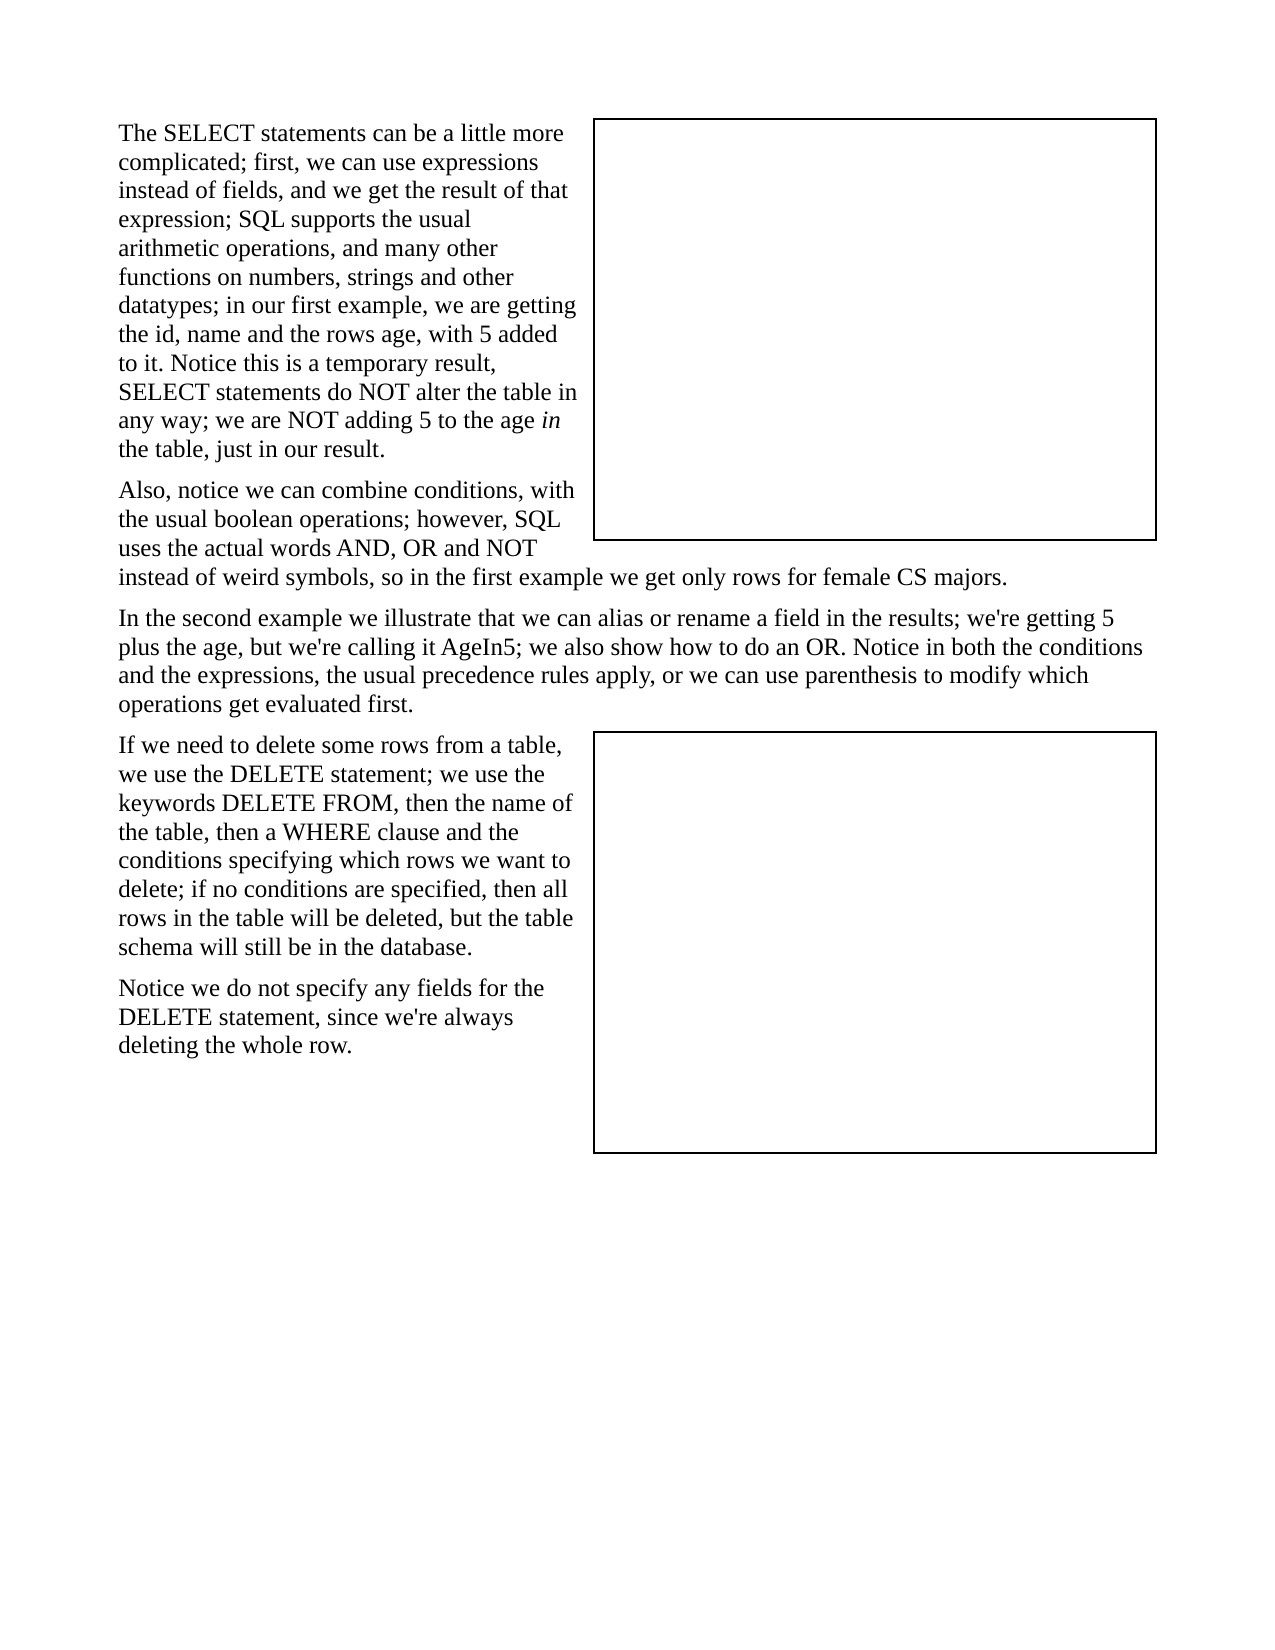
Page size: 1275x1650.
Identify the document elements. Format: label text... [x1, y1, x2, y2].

text The SELECT statements can be a little more complicated; first, we can use expressions instead of fields, and we get the result of that expression; SQL supports the usual arithmetic operations, and many other functions on numbers, strings and other datatypes; in our first example, we are getting the id, name and the rows age, with 5 added to it. Notice this is a temporary result, SELECT statements do NOT alter the table in any way; we are NOT adding 5 to the age in the table, just in our result. [118, 118, 593, 463]
text [598, 973, 1152, 1059]
text In the second example we illustrate that we can alias or rename a field in the results; we're getting 5 plus the age, but we're calling it AgeIn5; we also show how to do an OR. Notice in both the conditions and the expressions, the usual precedence rules apply, or we can use parenthesis to modify which operations get evaluated first. [118, 603, 1157, 718]
text Also, notice we can combine conditions, with the usual boolean operations; however, SQL uses the actual words AND, OR and NOT instead of weird symbols, so in the first example we get only rows for female CS majors. [118, 476, 1157, 591]
text If we need to delete some rows from a table, we use the DELETE statement; we use the keywords DELETE FROM, then the name of the table, then a WHERE clause and the conditions specifying which rows we want to delete; if no conditions are specified, then all rows in the table will be deleted, but the table schema will still be in the database. [118, 731, 593, 961]
text [595, 733, 1155, 1152]
text Notice we do not specify any fields for the DELETE statement, since we're always deleting the whole row. [118, 973, 593, 1059]
text [595, 120, 1155, 539]
